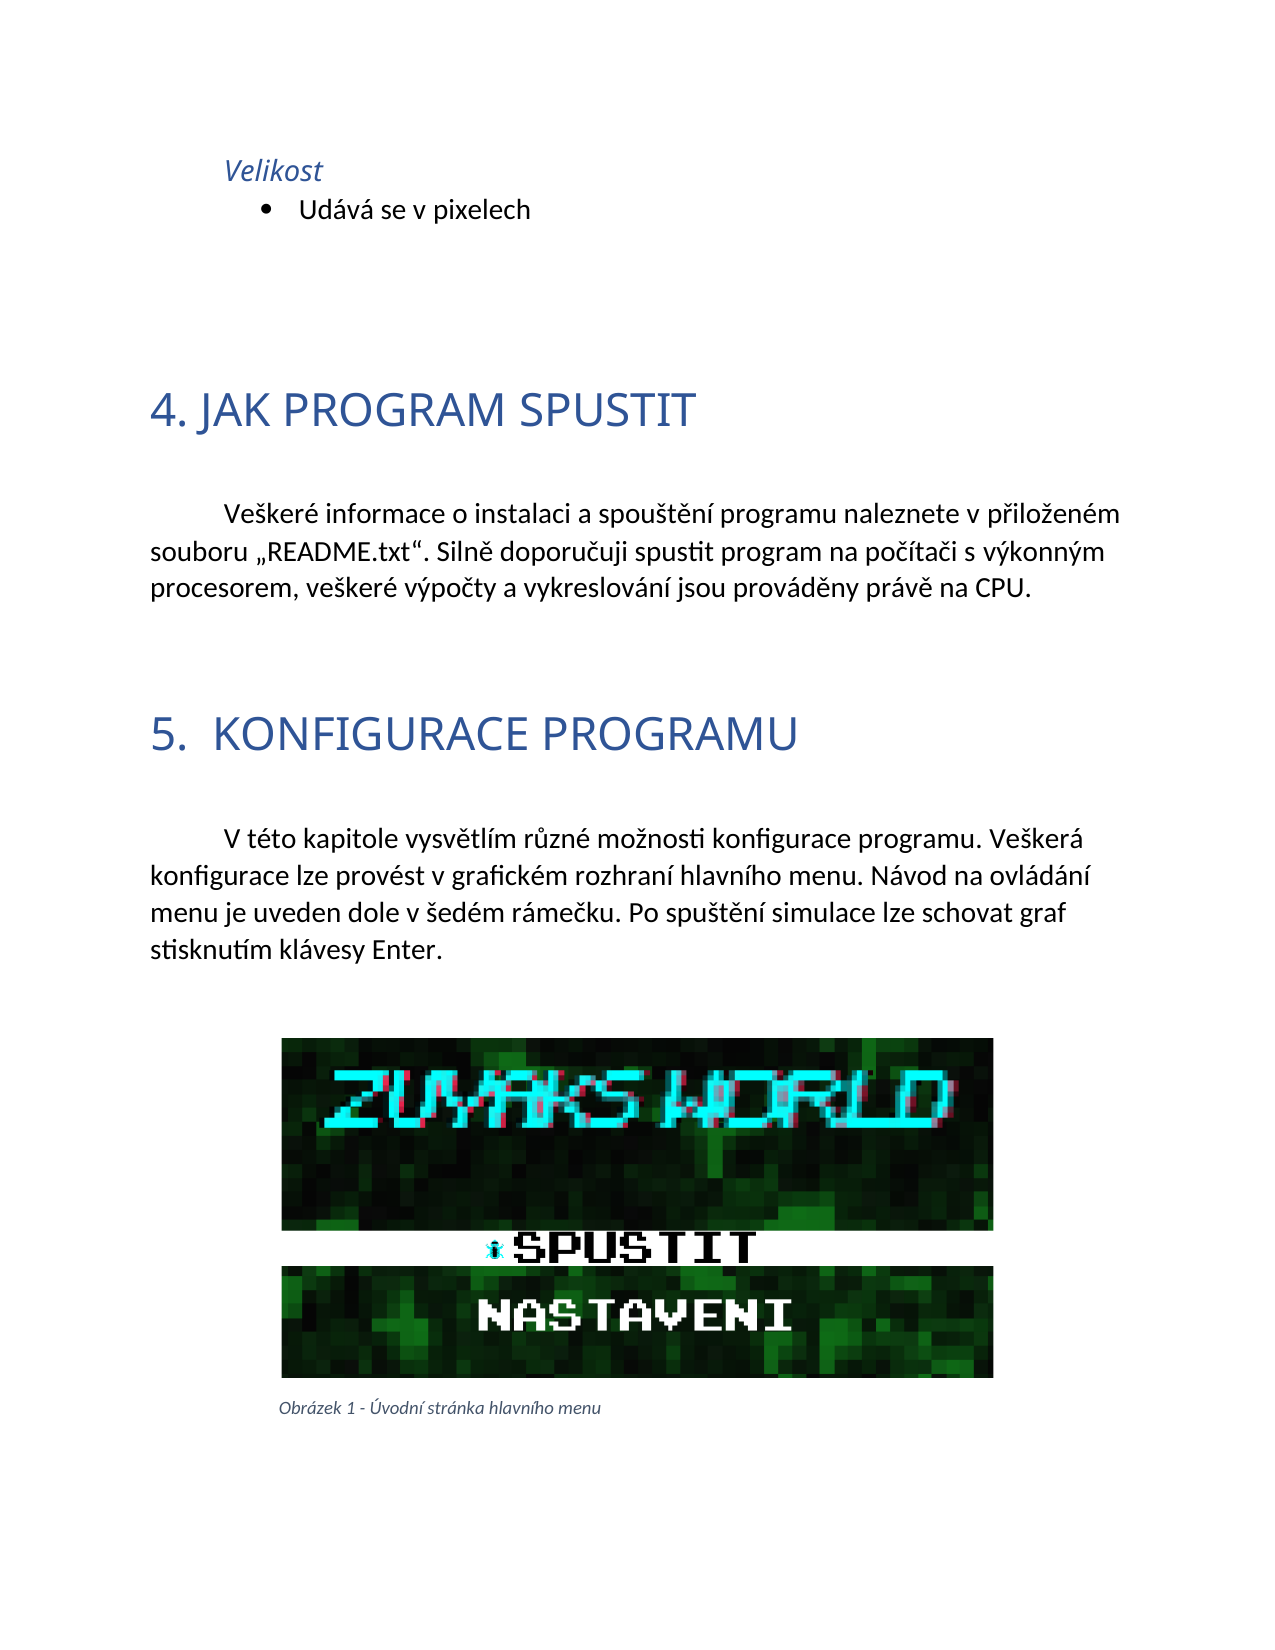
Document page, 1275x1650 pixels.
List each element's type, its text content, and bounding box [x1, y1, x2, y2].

list Udává se v pixelech [261, 191, 1125, 227]
subtitle Velikost [150, 150, 1125, 190]
subtitle 5. KONFIGURACE PROGRAMU [150, 702, 1125, 764]
subtitle 4. JAK PROGRAM SPUSTIT [150, 377, 1125, 439]
text Veškeré informace o instalaci a spouštění programu naleznete v přiloženém souboru „README.txt“. Silně doporučuji spustit program na počítači s výkonným procesorem, veškeré výpočty a vykreslování jsou prováděny právě na CPU. [150, 496, 1125, 605]
text V této kapitole vysvětlím různé možnosti konfigurace programu. Veškerá konfigurace lze provést v grafickém rozhraní hlavního menu. Návod na ovládání menu je uveden dole v šedém rámečku. Po spuštění simulace lze schovat graf stisknutím klávesy Enter. [150, 820, 1125, 967]
text Obrázek 1 - Úvodní stránka hlavního menu [224, 1396, 1125, 1419]
